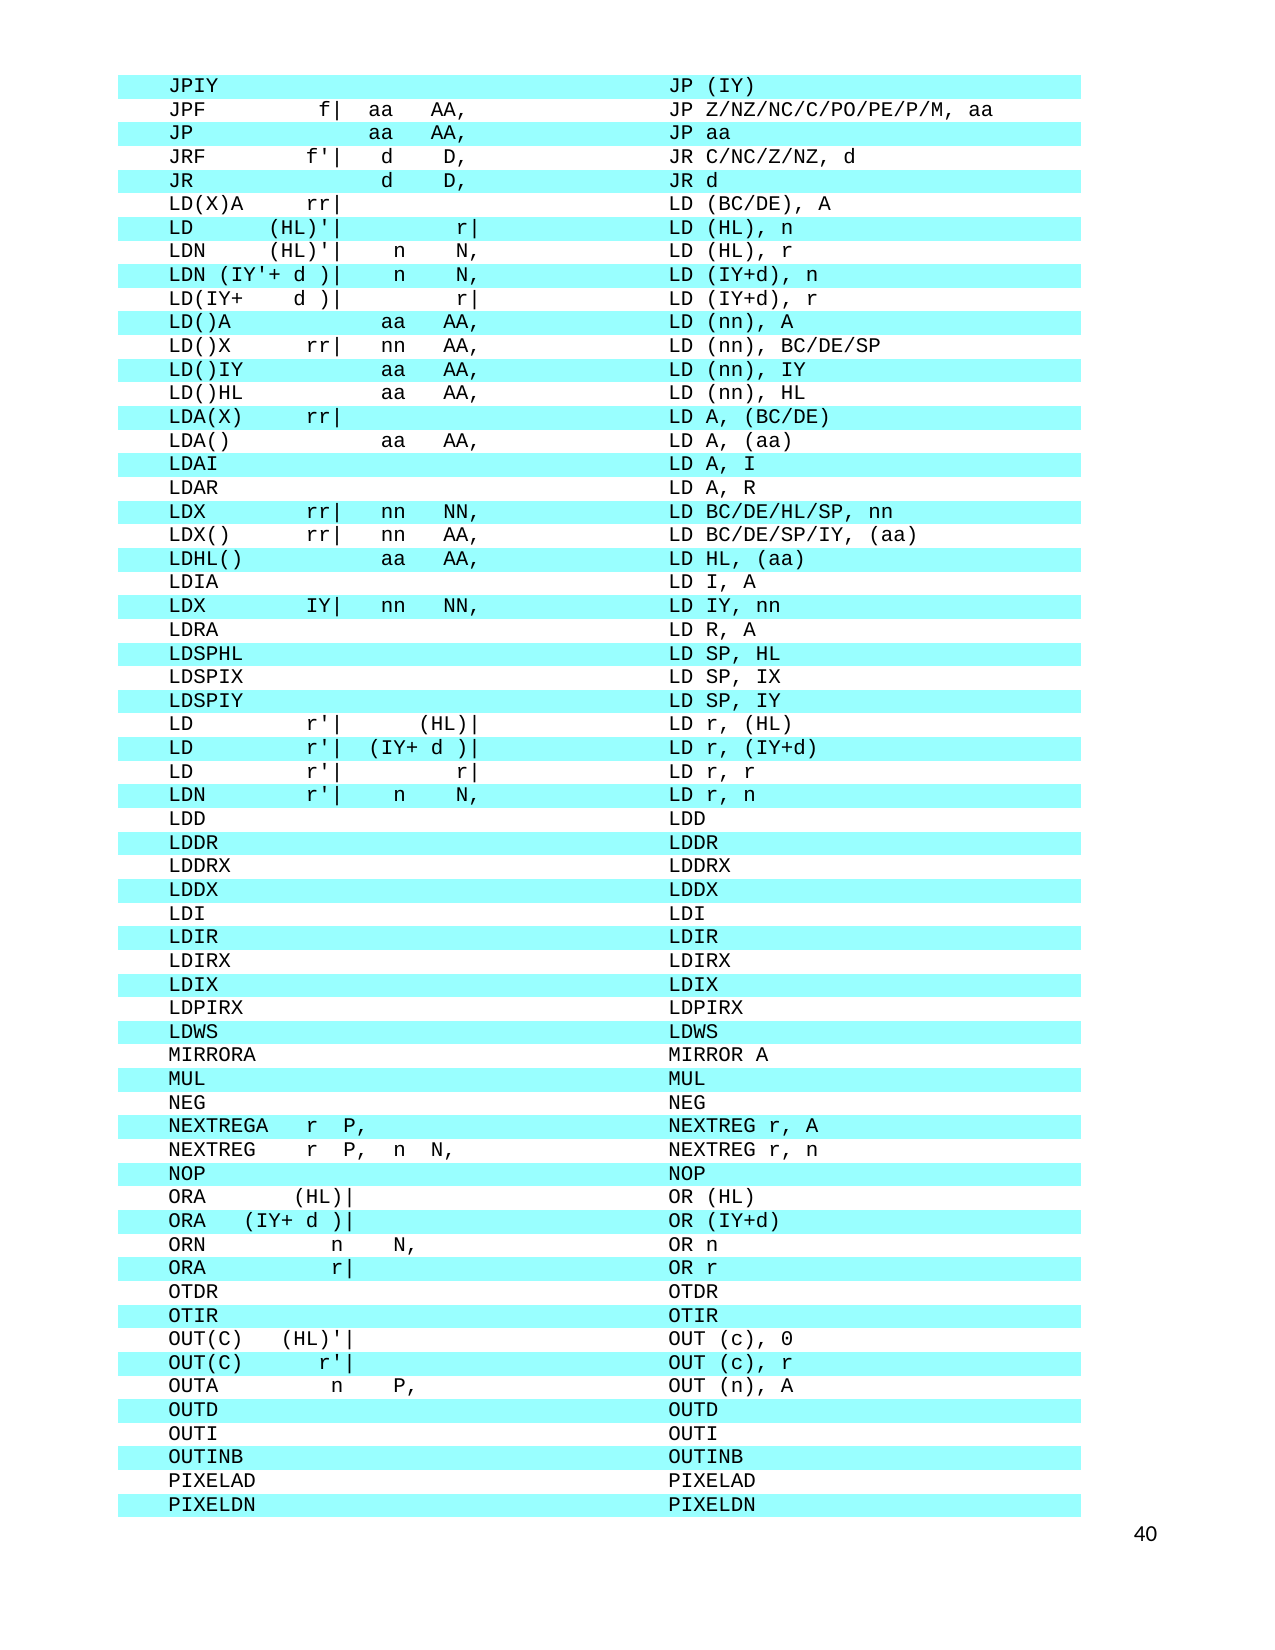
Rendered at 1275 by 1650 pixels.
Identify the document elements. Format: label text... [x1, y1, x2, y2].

text JPIY JP (IY) JPF f| aa AA, JP Z/NZ/NC/C/PO/PE/P/M, aa JP aa AA, JP aa JRF f'| d D, JR C/NC/Z/NZ, d JR d D, JR d LD(X)A rr| LD (BC/DE), A LD (HL)'| r| LD (HL), n LDN (HL)'| n N, LD (HL), r LDN (IY'+ d )| n N, LD (IY+d), n LD(IY+ d )| r| LD (IY+d), r LD()A aa AA, LD (nn), A LD()X rr| nn AA, LD (nn), BC/DE/SP LD()IY aa AA, LD (nn), IY LD()HL aa AA, LD (nn), HL LDA(X) rr| LD A, (BC/DE) LDA() aa AA, LD A, (aa) LDAI LD A, I LDAR LD A, R LDX rr| nn NN, LD BC/DE/HL/SP, nn LDX() rr| nn AA, LD BC/DE/SP/IY, (aa) LDHL() aa AA, LD HL, (aa) LDIA LD I, A LDX IY| nn NN, LD IY, nn LDRA LD R, A LDSPHL LD SP, HL LDSPIX LD SP, IX LDSPIY LD SP, IY LD r'| (HL)| LD r, (HL) LD r'| (IY+ d )| LD r, (IY+d) LD r'| r| LD r, r LDN r'| n N, LD r, n LDD LDD LDDR LDDR LDDRX LDDRX LDDX LDDX LDI LDI LDIR LDIR LDIRX LDIRX LDIX LDIX LDPIRX LDPIRX LDWS LDWS MIRRORA MIRROR A MUL MUL NEG NEG NEXTREGA r P, NEXTREG r, A NEXTREG r P, n N, NEXTREG r, n NOP NOP ORA (HL)| OR (HL) ORA (IY+ d )| OR (IY+d) ORN n N, OR n ORA r| OR r OTDR OTDR OTIR OTIR OUT(C) (HL)'| OUT (c), 0 OUT(C) r'| OUT (c), r OUTA n P, OUT (n), A OUTD OUTD OUTI OUTI OUTINB OUTINB PIXELAD PIXELAD PIXELDN PIXELDN [118, 75, 1157, 1517]
